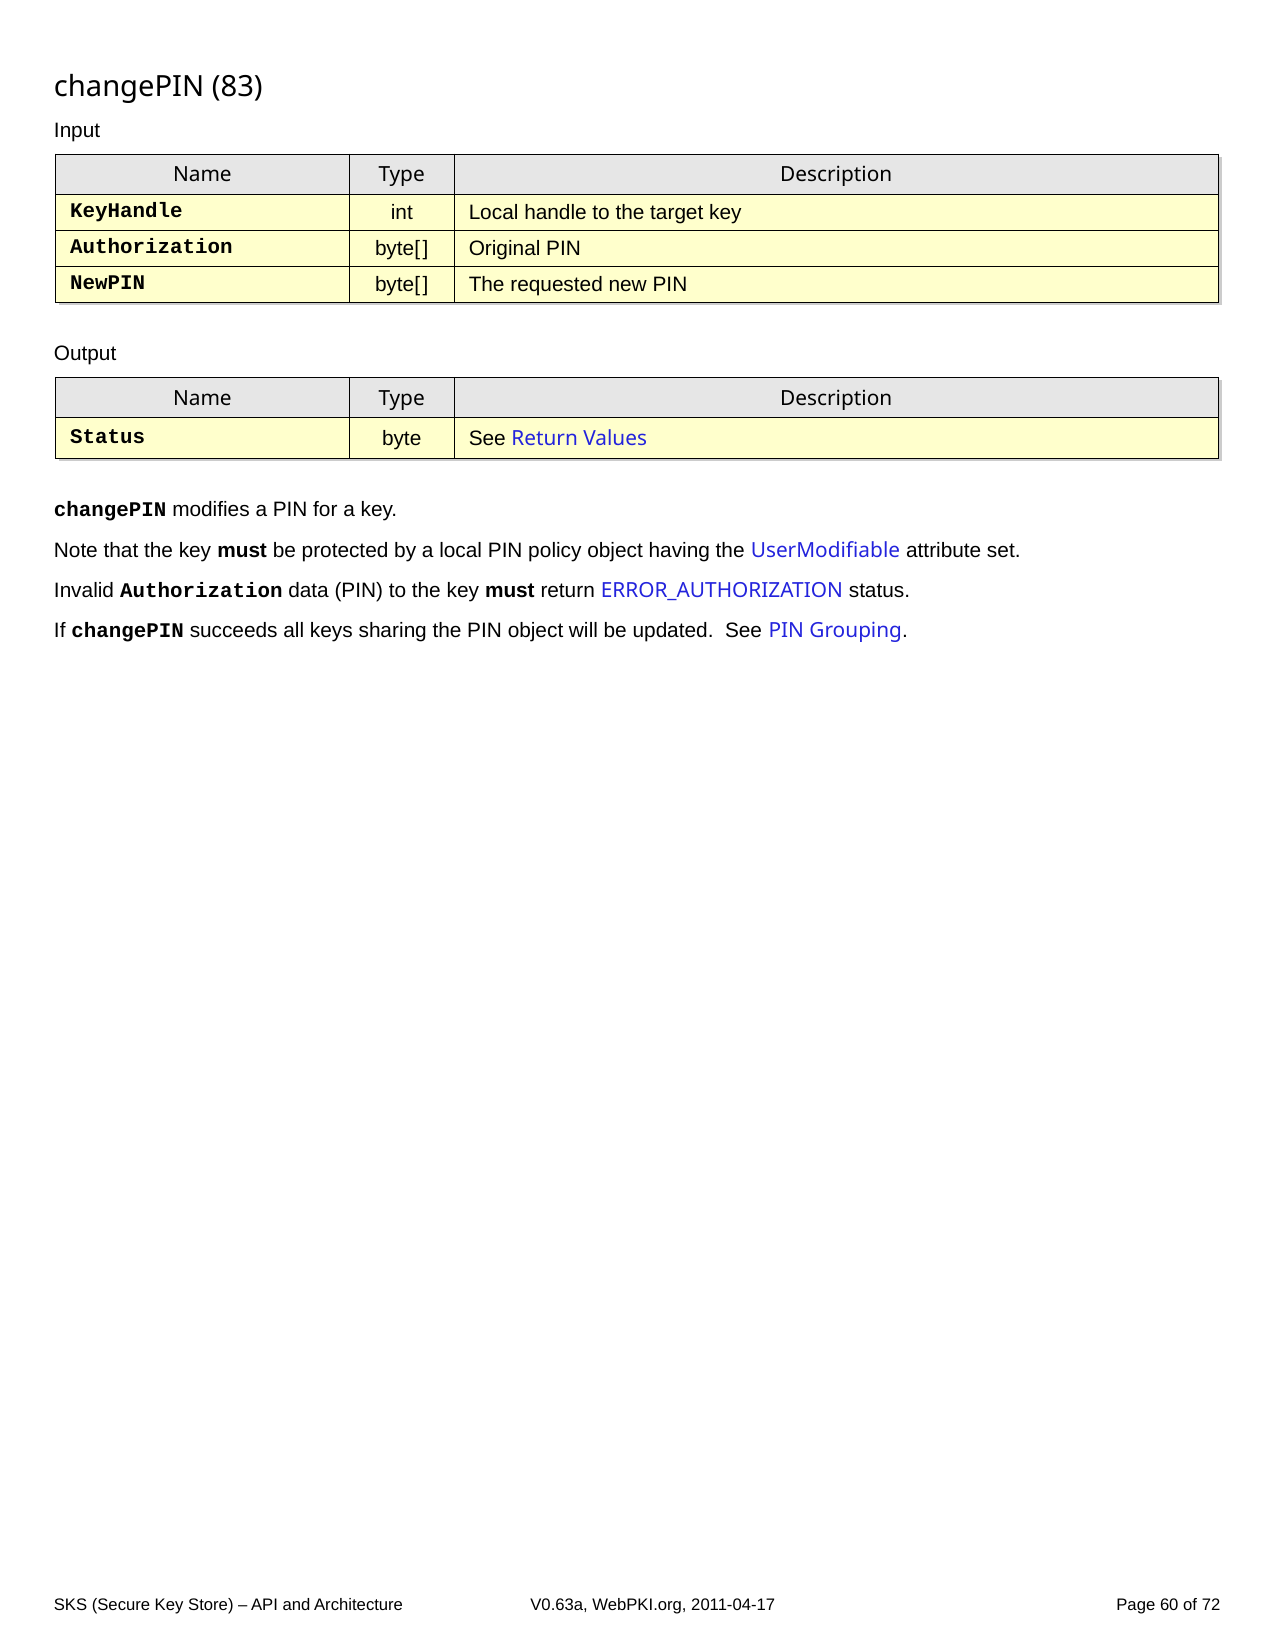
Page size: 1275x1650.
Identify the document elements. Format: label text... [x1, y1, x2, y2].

text Invalid Authorization data (PIN) to the key must return ERROR_AUTHORIZATION status. [54, 575, 1221, 603]
table_cell Local handle to the target key [455, 195, 1218, 230]
table_cell byte [350, 418, 454, 458]
table_cell KeyHandle [56, 195, 349, 230]
table_header Description [455, 378, 1218, 417]
table_header Name [56, 155, 349, 194]
text Output [54, 341, 1221, 365]
table_cell int [350, 195, 454, 230]
table_cell Authorization [56, 231, 349, 266]
table_cell The requested new PIN [455, 267, 1218, 302]
table_cell byte⁮[ ] [350, 267, 454, 302]
table_cell NewPIN [56, 267, 349, 302]
table_cell Status [56, 418, 349, 458]
text Note that the key must be protected by a local PIN policy object having the UserModifiable attribute set. [54, 535, 1221, 563]
table_cell See Return Values [455, 418, 1218, 458]
text changePIN modifies a PIN for a key. [54, 497, 1221, 523]
table_cell byte⁮[ ] [350, 231, 454, 266]
table_header Name [56, 378, 349, 417]
text If changePIN succeeds all keys sharing the PIN object will be updated. See PIN Grouping. [54, 615, 1221, 644]
table_header Description [455, 155, 1218, 194]
table_cell Original PIN [455, 231, 1218, 266]
subtitle changePIN (83) [54, 66, 1221, 105]
table_header Type [350, 378, 454, 417]
text Input [54, 118, 1221, 142]
table_header Type [350, 155, 454, 194]
